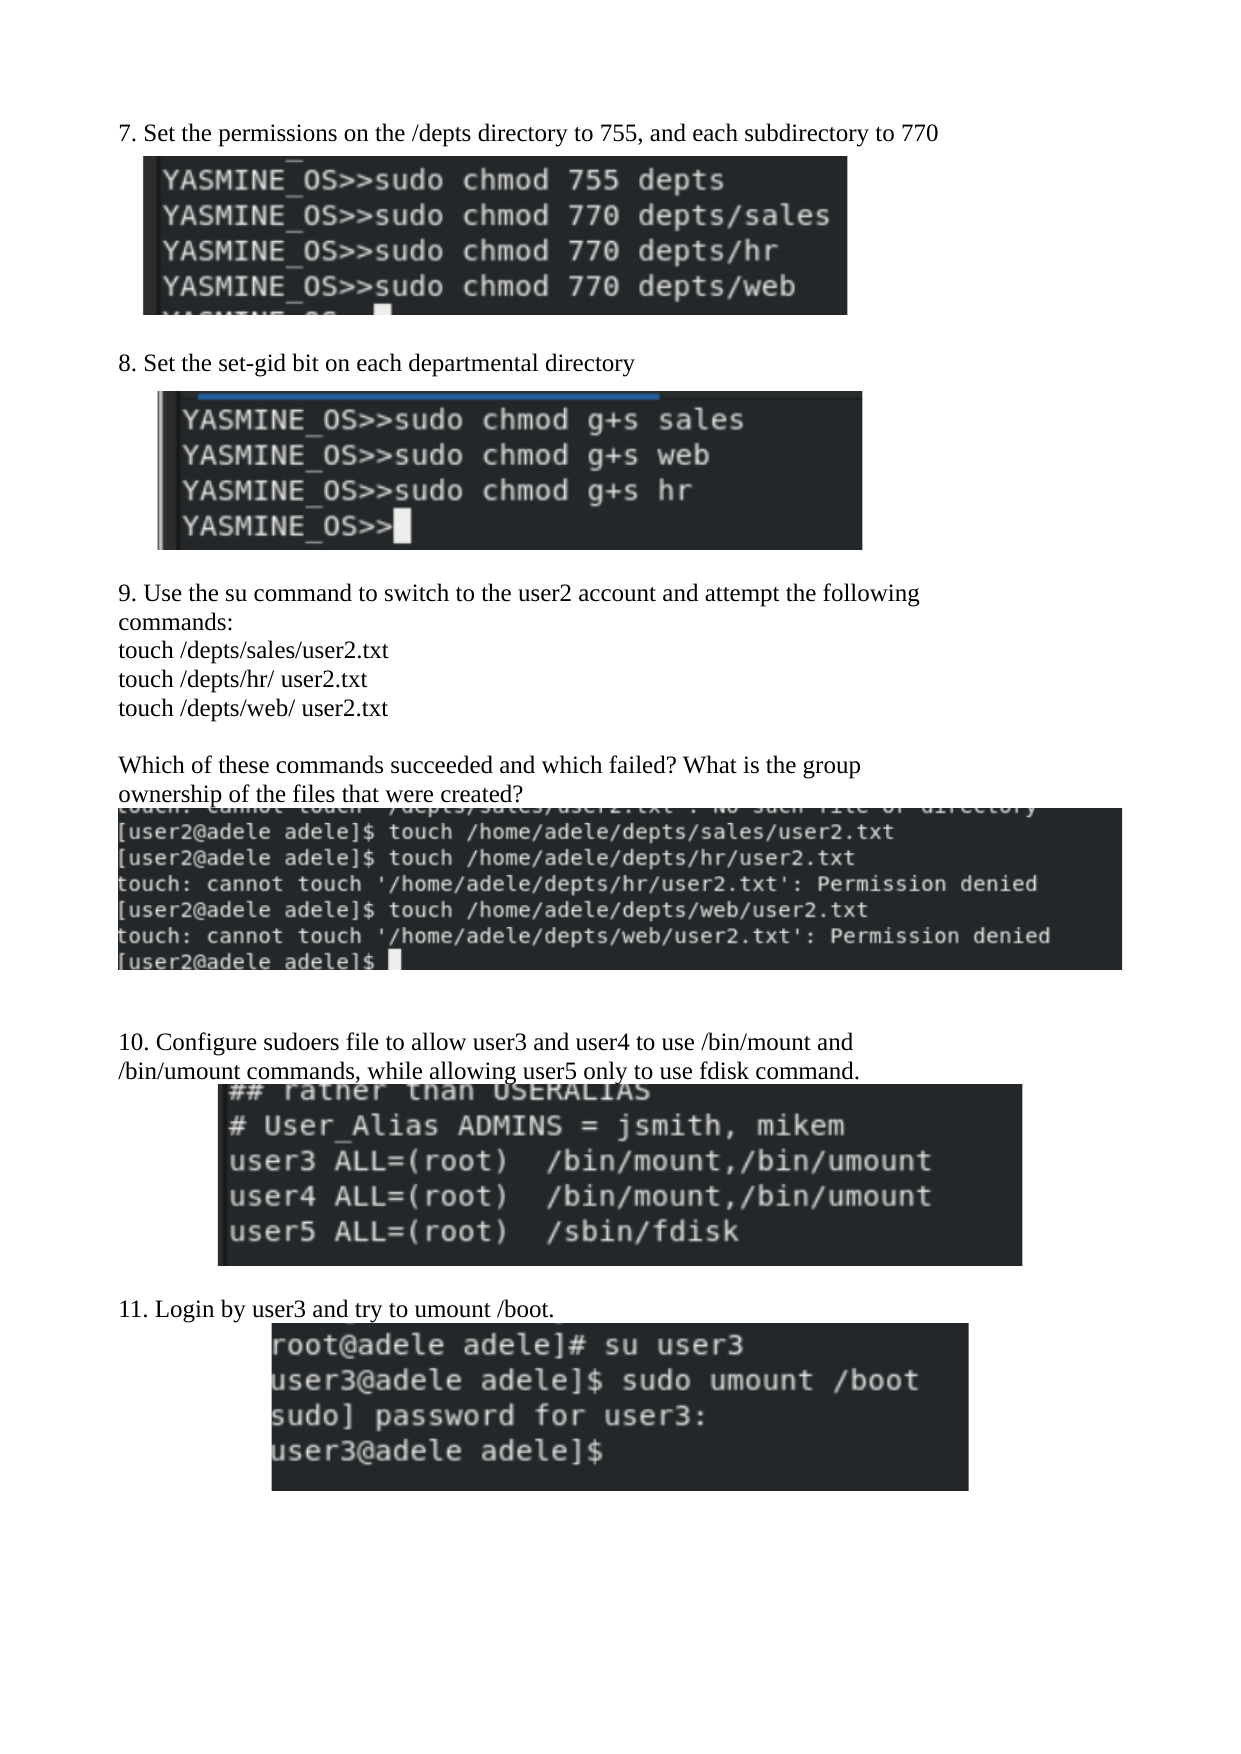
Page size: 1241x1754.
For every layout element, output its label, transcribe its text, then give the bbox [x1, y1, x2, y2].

text touch /depts/web/ user2.txt [118, 693, 1122, 722]
text touch /depts/sales/user2.txt [118, 636, 1122, 664]
text 8. Set the set-gid bit on each departmental directory [118, 348, 1122, 377]
text ownership of the files that were created? [118, 779, 1122, 808]
text touch /depts/hr/ user2.txt [118, 664, 1122, 693]
text 9. Use the su command to switch to the user2 account and attempt the following [118, 578, 1122, 607]
text 7. Set the permissions on the /depts directory to 755, and each subdirectory to 770 [118, 118, 1122, 147]
text Which of these commands succeeded and which failed? What is the group [118, 751, 1122, 779]
text 10. Configure sudoers file to allow user3 and user4 to use /bin/mount and [118, 1027, 1122, 1056]
text commands: [118, 607, 1122, 636]
picture [118, 808, 1123, 970]
picture [271, 1323, 969, 1491]
picture [217, 1084, 1023, 1266]
picture [157, 391, 863, 550]
text 11. Login by user3 and try to umount /boot. [118, 1294, 1122, 1323]
picture [142, 156, 848, 315]
text /bin/umount commands, while allowing user5 only to use fdisk command. [118, 1056, 1122, 1084]
